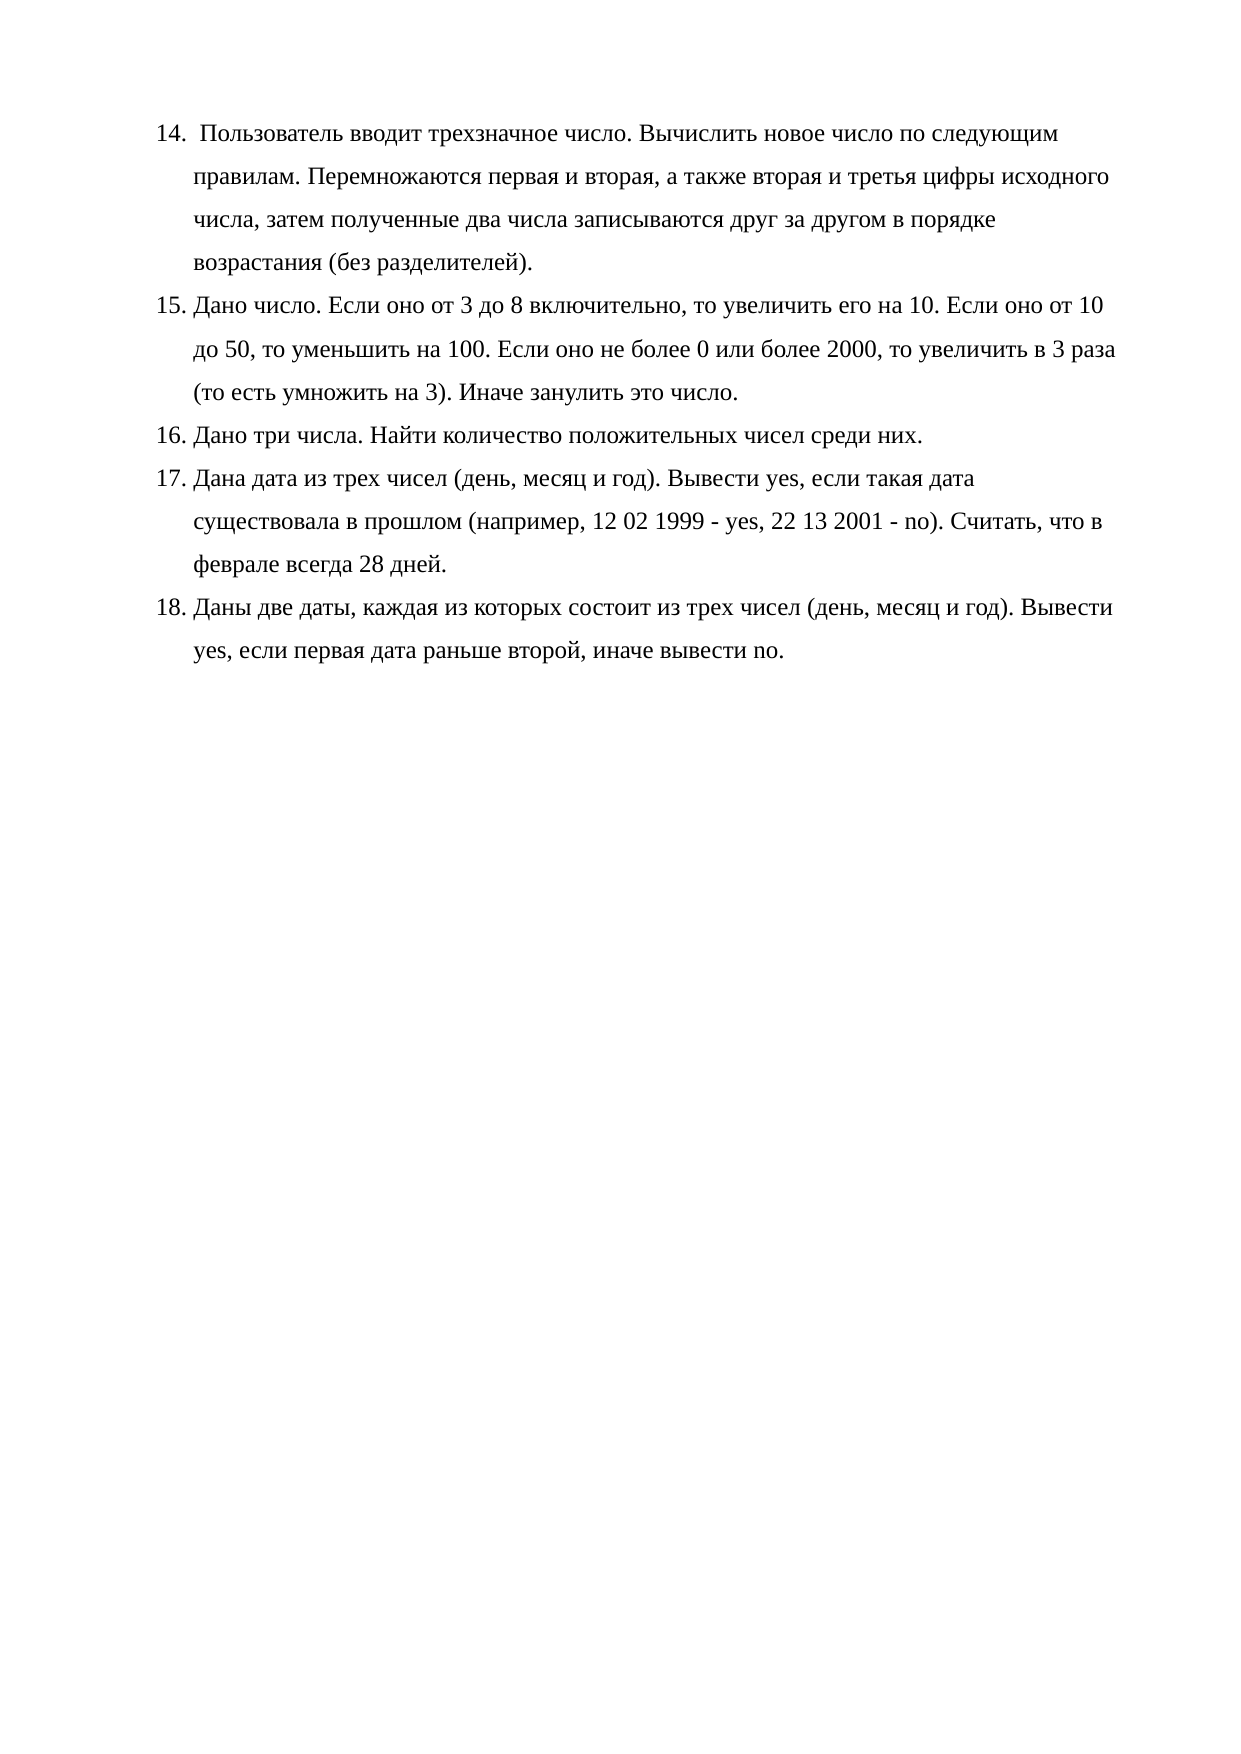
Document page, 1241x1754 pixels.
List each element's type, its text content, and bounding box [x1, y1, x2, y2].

list Дана дата из трех чисел (день, месяц и год). Вывести yes, если такая дата существовала в прошлом (например, 12 02 1999 - yes, 22 13 2001 - no). Считать, что в феврале всегда 28 дней. [156, 463, 1122, 578]
list Дано число. Если оно от 3 до 8 включительно, то увеличить его на 10. Если оно от 10 до 50, то уменьшить на 100. Если оно не более 0 или более 2000, то увеличить в 3 раза (то есть умножить на 3). Иначе занулить это число. [156, 291, 1122, 406]
list Пользователь вводит трехзначное число. Вычислить новое число по следующим правилам. Перемножаются первая и вторая, а также вторая и третья цифры исходного числа, затем полученные два числа записываются друг за другом в порядке возрастания (без разделителей). [156, 118, 1122, 276]
list Дано три числа. Найти количество положительных чисел среди них. [156, 420, 1122, 449]
list Даны две даты, каждая из которых состоит из трех чисел (день, месяц и год). Вывести yes, если первая дата раньше второй, иначе вывести no. [156, 592, 1122, 664]
